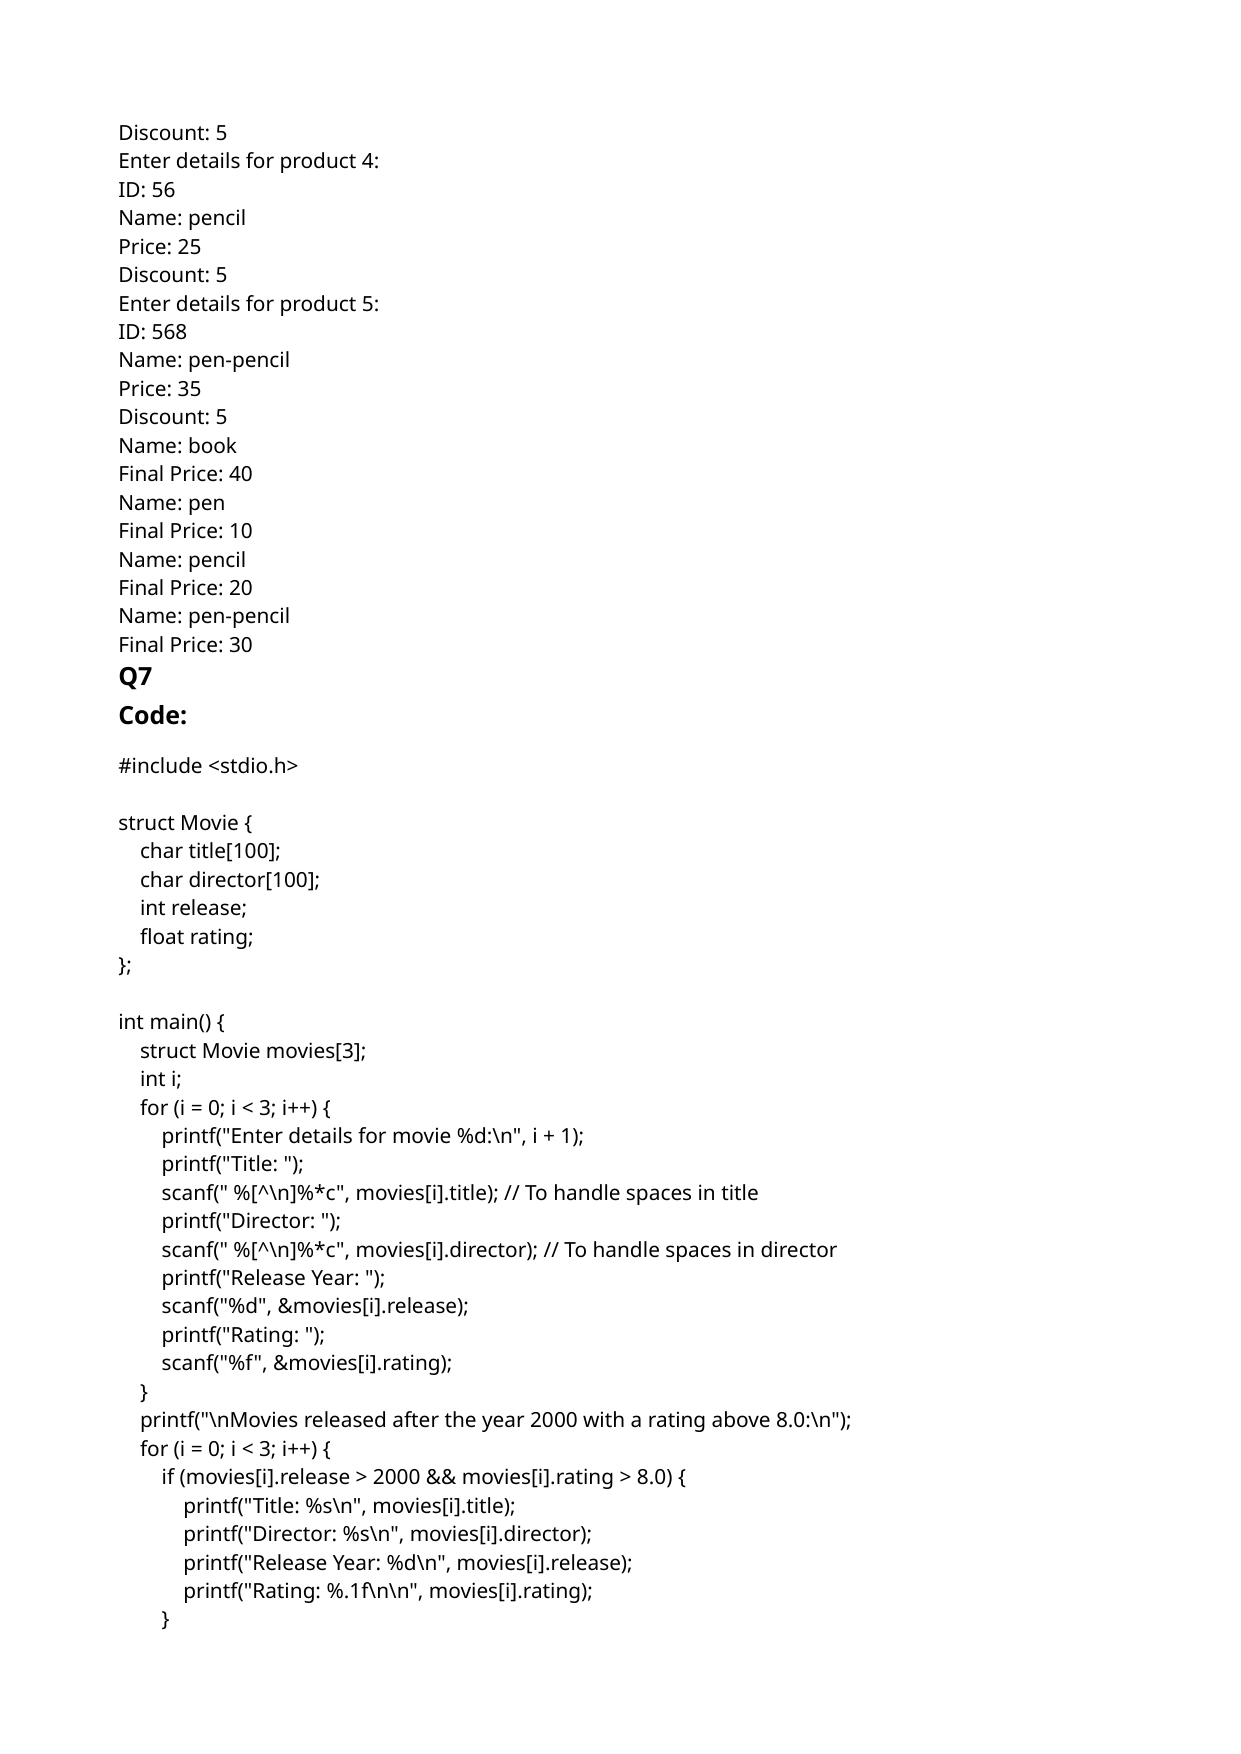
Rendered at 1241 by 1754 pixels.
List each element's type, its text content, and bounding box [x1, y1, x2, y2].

text printf("Release Year: %d\n", movies[i].release); [118, 1548, 1122, 1576]
text Final Price: 10 [118, 516, 1122, 545]
text }; [118, 950, 1122, 979]
text Enter details for product 5: [118, 289, 1122, 317]
text Price: 25 [118, 232, 1122, 260]
text char director[100]; [118, 865, 1122, 893]
text printf("Title: "); [118, 1149, 1122, 1178]
text float rating; [118, 922, 1122, 950]
text printf("Director: "); [118, 1206, 1122, 1235]
text Discount: 5 [118, 402, 1122, 431]
text Discount: 5 [118, 260, 1122, 289]
text int main() { [118, 1007, 1122, 1036]
text printf("Enter details for movie %d:\n", i + 1); [118, 1121, 1122, 1149]
text int i; [118, 1064, 1122, 1093]
text scanf("%d", &movies[i].release); [118, 1292, 1122, 1320]
text struct Movie { [118, 808, 1122, 837]
text Price: 35 [118, 374, 1122, 402]
text struct Movie movies[3]; [118, 1036, 1122, 1064]
text } [118, 1377, 1122, 1405]
text #include <stdio.h> [118, 751, 1122, 780]
text Q7 Code: [118, 658, 1122, 732]
text for (i = 0; i < 3; i++) { [118, 1434, 1122, 1462]
text Final Price: 40 [118, 459, 1122, 488]
text Name: pencil [118, 203, 1122, 232]
text Final Price: 30 [118, 630, 1122, 658]
text } [118, 1604, 1122, 1633]
text char title[100]; [118, 837, 1122, 865]
text scanf(" %[^\n]%*c", movies[i].title); // To handle spaces in title [118, 1178, 1122, 1206]
text Discount: 5 [118, 118, 1122, 147]
text printf("Director: %s\n", movies[i].director); [118, 1519, 1122, 1548]
text Name: pen-pencil [118, 346, 1122, 374]
text ID: 568 [118, 317, 1122, 346]
text scanf("%f", &movies[i].rating); [118, 1348, 1122, 1377]
text Name: pen-pencil [118, 602, 1122, 630]
text printf("Title: %s\n", movies[i].title); [118, 1491, 1122, 1519]
text Final Price: 20 [118, 573, 1122, 602]
text Name: pen [118, 488, 1122, 516]
text int release; [118, 893, 1122, 922]
text ID: 56 [118, 175, 1122, 203]
text for (i = 0; i < 3; i++) { [118, 1093, 1122, 1121]
text scanf(" %[^\n]%*c", movies[i].director); // To handle spaces in director [118, 1235, 1122, 1263]
text printf("Release Year: "); [118, 1263, 1122, 1292]
text Name: pencil [118, 545, 1122, 573]
text printf("\nMovies released after the year 2000 with a rating above 8.0:\n"); [118, 1405, 1122, 1434]
text Enter details for product 4: [118, 147, 1122, 175]
text printf("Rating: "); [118, 1320, 1122, 1348]
text printf("Rating: %.1f\n\n", movies[i].rating); [118, 1576, 1122, 1604]
text Name: book [118, 431, 1122, 459]
text if (movies[i].release > 2000 && movies[i].rating > 8.0) { [118, 1462, 1122, 1491]
